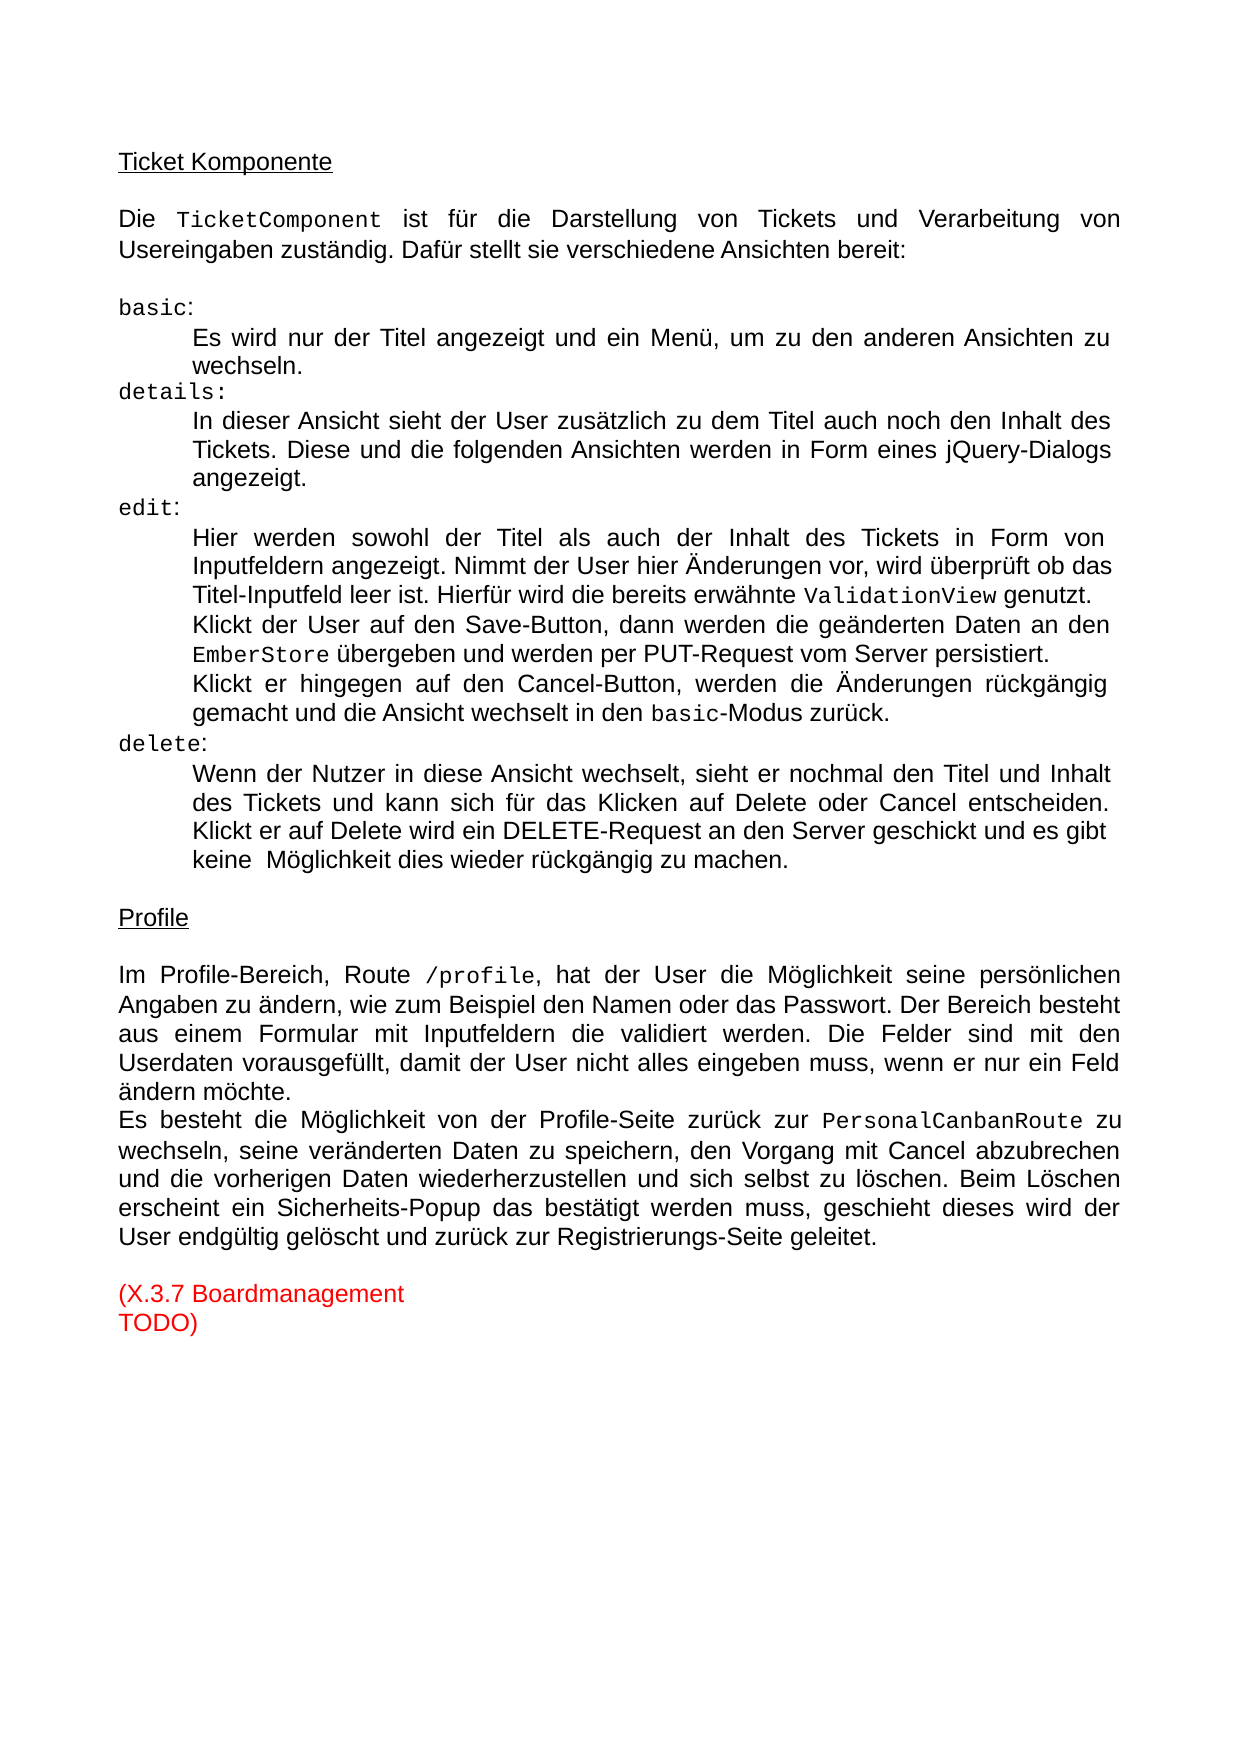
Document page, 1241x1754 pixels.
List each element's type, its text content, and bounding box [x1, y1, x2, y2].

text Klickt der User auf den Save-Button, dann werden die geänderten Daten an den EmberStore übergeben und werden per PUT-Request vom Server persistiert. [118, 610, 1122, 669]
text Profile [118, 902, 1122, 931]
text In dieser Ansicht sieht der User zusätzlich zu dem Titel auch noch den Inhalt des Tickets. Diese und die folgenden Ansichten werden in Form eines jQuery-Dialogs angezeigt. [118, 406, 1122, 492]
text Im Profile-Bereich, Route /profile, hat der User die Möglichkeit seine persönlichen Angaben zu ändern, wie zum Beispiel den Namen oder das Passwort. Der Bereich besteht aus einem Formular mit Inputfeldern die validiert werden. Die Felder sind mit den Userdaten vorausgefüllt, damit der User nicht alles eingeben muss, wenn er nur ein Feld ändern möchte. [118, 960, 1122, 1105]
text Es besteht die Möglichkeit von der Profile-Seite zurück zur PersonalCanbanRoute zu wechseln, seine veränderten Daten zu speichern, den Vorgang mit Cancel abzubrechen und die vorherigen Daten wiederherzustellen und sich selbst zu löschen. Beim Löschen erscheint ein Sicherheits-Popup das bestätigt werden muss, geschieht dieses wird der User endgültig gelöscht und zurück zur Registrierungs-Seite geleitet. [118, 1105, 1122, 1251]
text edit: [118, 492, 1122, 522]
text Es wird nur der Titel angezeigt und ein Menü, um zu den anderen Ansichten zu wechseln. [118, 322, 1122, 380]
text Ticket Komponente [118, 147, 1122, 176]
text Wenn der Nutzer in diese Ansicht wechselt, sieht er nochmal den Titel und Inhalt des Tickets und kann sich für das Klicken auf Delete oder Cancel entscheiden. Klickt er auf Delete wird ein DELETE-Request an den Server geschickt und es gibt keine Möglichkeit dies wieder rückgängig zu machen. [118, 759, 1122, 874]
text Hier werden sowohl der Titel als auch der Inhalt des Tickets in Form von Inputfeldern angezeigt. Nimmt der User hier Änderungen vor, wird überprüft ob das Titel-Inputfeld leer ist. Hierfür wird die bereits erwähnte ValidationView genutzt. [118, 522, 1122, 610]
text details: [118, 380, 1122, 406]
text Klickt er hingegen auf den Cancel-Button, werden die Änderungen rückgängig gemacht und die Ansicht wechselt in den basic-Modus zurück. [118, 669, 1122, 728]
text basic: [118, 292, 1122, 322]
text delete: [118, 728, 1122, 759]
text Die TicketComponent ist für die Darstellung von Tickets und Verarbeitung von Usereingaben zuständig. Dafür stellt sie verschiedene Ansichten bereit: [118, 204, 1122, 263]
text (X.3.7 Boardmanagement [118, 1279, 1122, 1308]
text TODO) [118, 1308, 1122, 1337]
